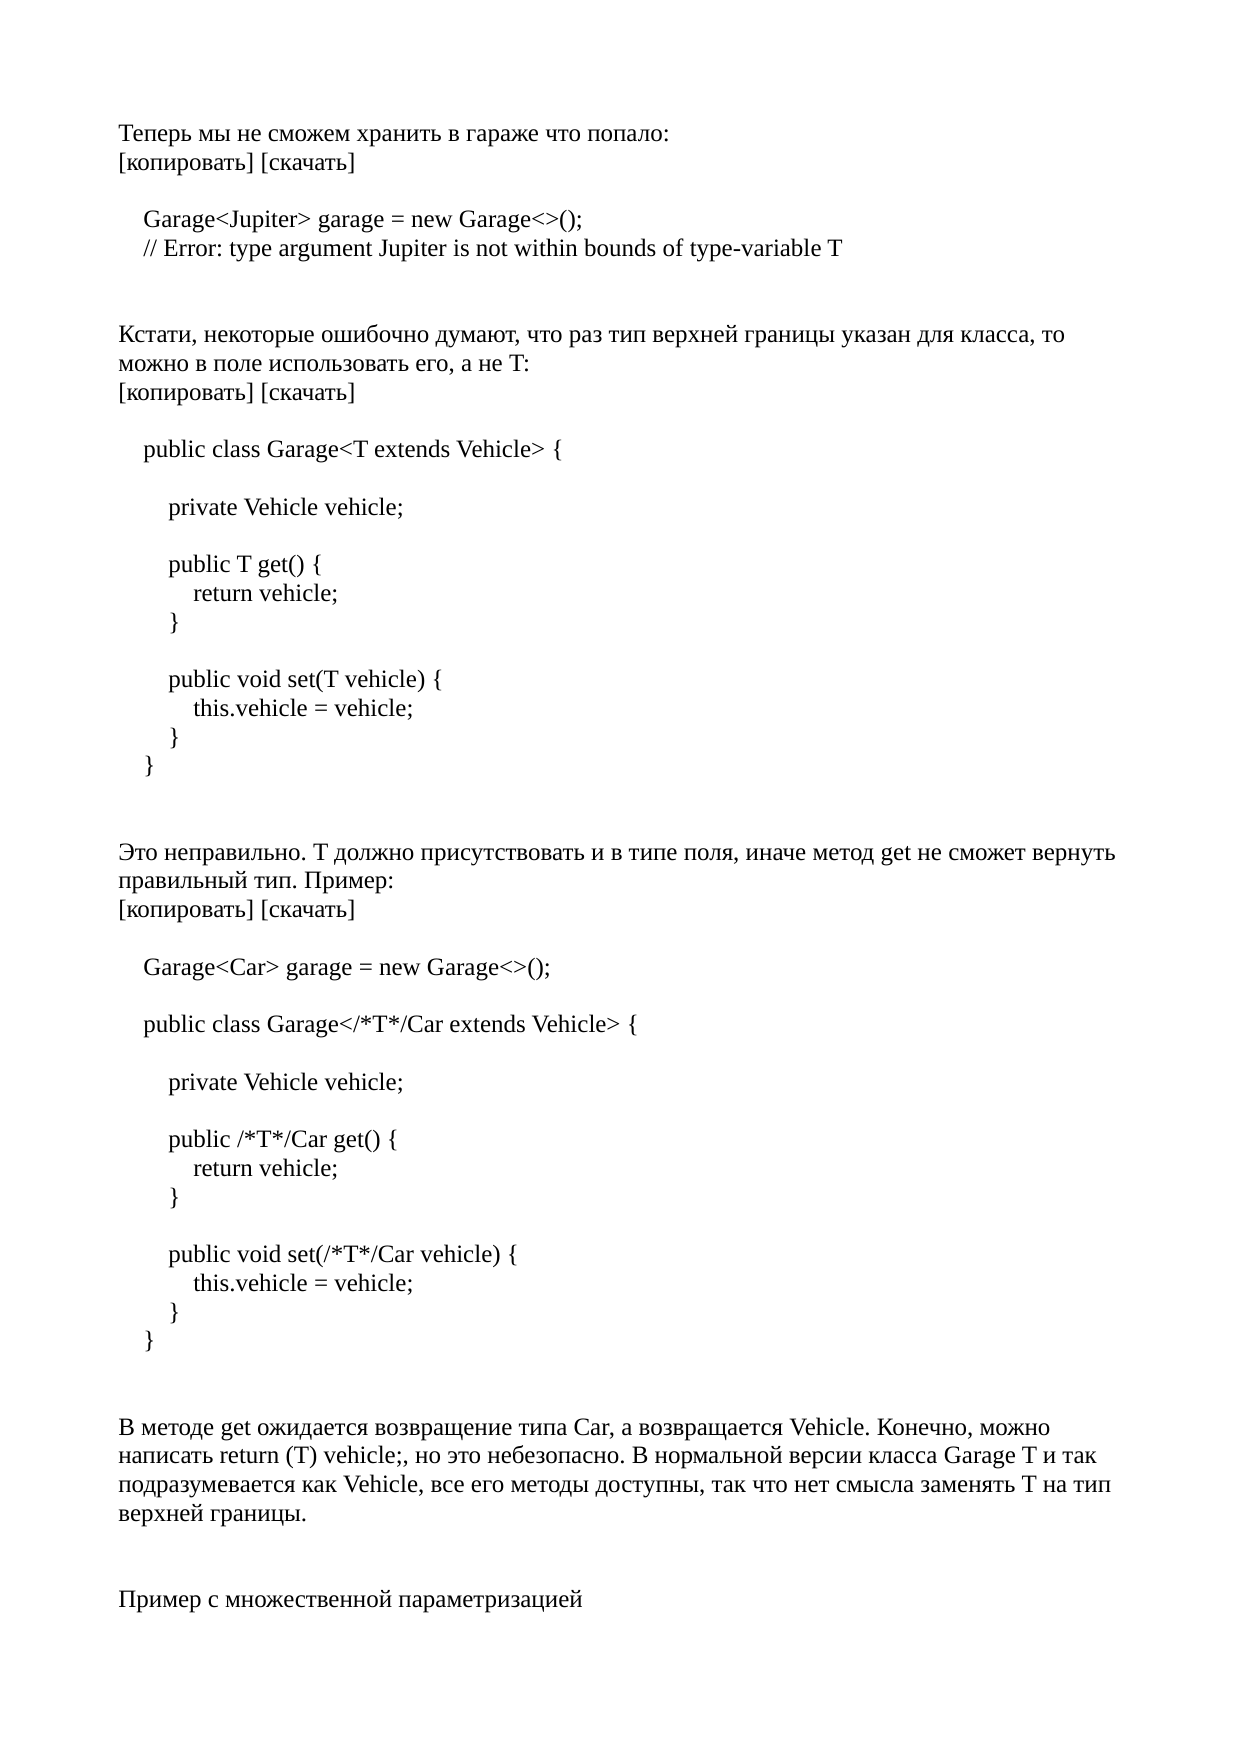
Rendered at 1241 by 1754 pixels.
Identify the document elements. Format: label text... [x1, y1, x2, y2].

text public void set(/*T*/Car vehicle) { [118, 1239, 1122, 1268]
text } [118, 1182, 1122, 1211]
text return vehicle; [118, 578, 1122, 607]
text // Error: type argument Jupiter is not within bounds of type-variable T [118, 233, 1122, 262]
text public class Garage<T extends Vehicle> { [118, 434, 1122, 463]
text } [118, 1326, 1122, 1354]
text [копировать] [скачать] [118, 377, 1122, 406]
text } [118, 1297, 1122, 1326]
text Теперь мы не сможем хранить в гараже что попало: [118, 118, 1122, 147]
text } [118, 607, 1122, 636]
text Garage<Jupiter> garage = new Garage<>(); [118, 204, 1122, 233]
text return vehicle; [118, 1153, 1122, 1182]
text this.vehicle = vehicle; [118, 693, 1122, 722]
text } [118, 722, 1122, 751]
text private Vehicle vehicle; [118, 1067, 1122, 1096]
text Это неправильно. T должно присутствовать и в типе поля, иначе метод get не сможет вернуть правильный тип. Пример: [118, 837, 1122, 894]
text [копировать] [скачать] [118, 894, 1122, 923]
text public void set(T vehicle) { [118, 664, 1122, 693]
text public T get() { [118, 549, 1122, 578]
text public class Garage</*T*/Car extends Vehicle> { [118, 1009, 1122, 1038]
text this.vehicle = vehicle; [118, 1268, 1122, 1297]
text } [118, 751, 1122, 779]
text В методе get ожидается возвращение типа Car, а возвращается Vehicle. Конечно, можно написать return (T) vehicle;, но это небезопасно. В нормальной версии класса Garage T и так подразумевается как Vehicle, все его методы доступны, так что нет смысла заменять T на тип верхней границы. [118, 1412, 1122, 1527]
text Garage<Car> garage = new Garage<>(); [118, 952, 1122, 981]
text public /*T*/Car get() { [118, 1124, 1122, 1153]
text private Vehicle vehicle; [118, 492, 1122, 521]
text Пример с множественной параметризацией [118, 1584, 1122, 1613]
text [копировать] [скачать] [118, 147, 1122, 176]
text Кстати, некоторые ошибочно думают, что раз тип верхней границы указан для класса, то можно в поле использовать его, а не T: [118, 319, 1122, 377]
